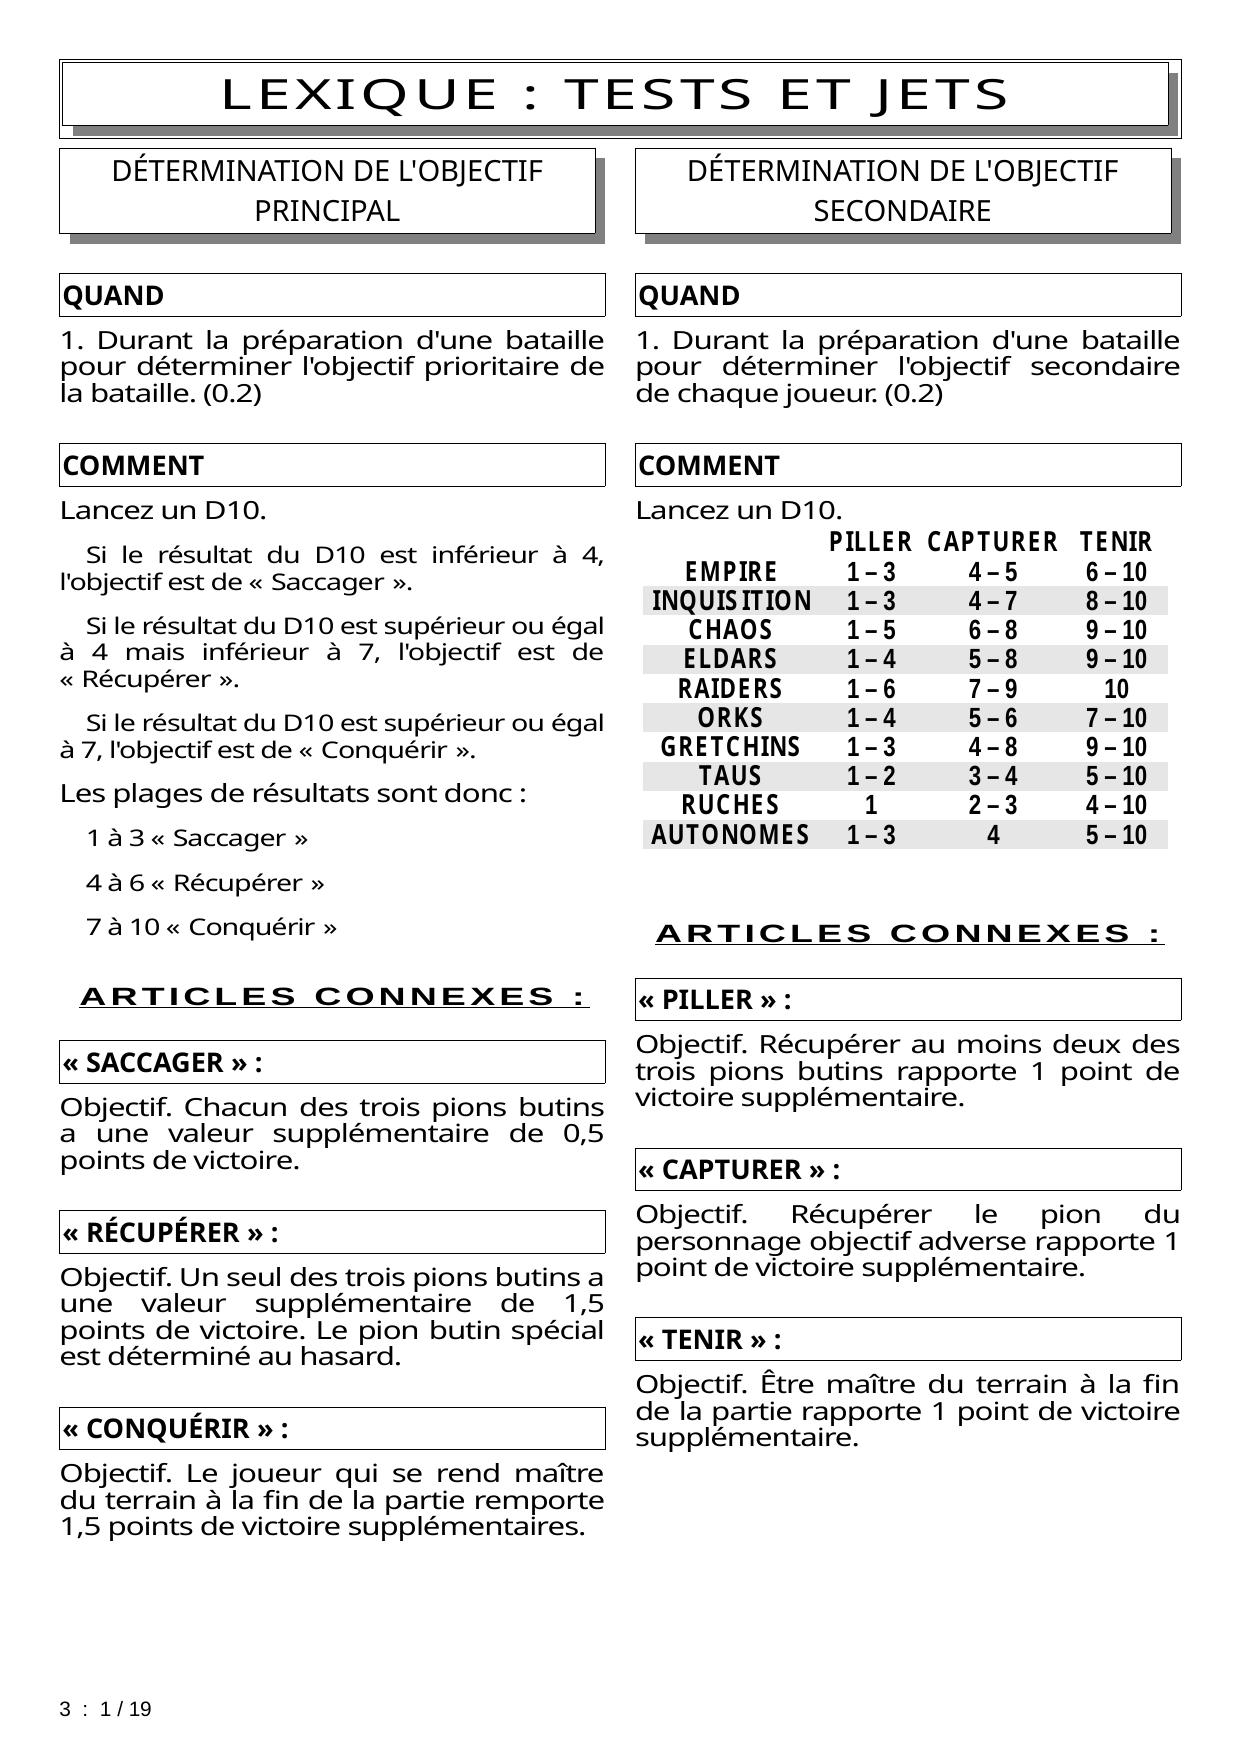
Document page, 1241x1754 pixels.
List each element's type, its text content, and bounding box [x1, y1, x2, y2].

text Objectif. Un seul des trois pions butins a une valeur supplémentaire de 1,5 points de victoire. Le pion butin spécial est déterminé au hasard. [59, 1265, 605, 1371]
title comment [60, 444, 605, 486]
text 1. Durant la préparation d'une bataille pour déterminer l'objectif secondaire de chaque joueur. (0.2) [635, 328, 1181, 408]
text 1 à 3 « Saccager » [59, 826, 605, 852]
title Détermination de l'objectif principal [60, 149, 595, 233]
text 4 à 6 « Récupérer » [59, 870, 605, 896]
text Objectif. Être maître du terrain à la fin de la partie rapporte 1 point de victoire supplémentaire. [635, 1372, 1181, 1452]
title « Tenir » : [636, 1318, 1181, 1360]
text Objectif. Le joueur qui se rend maître du terrain à la fin de la partie remporte 1,5 points de victoire supplémentaires. [59, 1461, 605, 1541]
text Objectif. Récupérer au moins deux des trois pions butins rapporte 1 point de victoire supplémentaire. [635, 1032, 1181, 1112]
text Lancez un D10. [635, 498, 1181, 524]
title comment [636, 444, 1181, 486]
title « CAPTURER » : [636, 1149, 1181, 1190]
title détermination de l'objectif secondaire [636, 149, 1171, 233]
text Objectif. Chacun des trois pions butins a une valeur supplémentaire de 0,5 points de victoire. [59, 1095, 605, 1175]
text Les plages de résultats sont donc : [59, 781, 605, 808]
title Articles connexes : [635, 919, 1181, 948]
title « Saccager » : [60, 1041, 605, 1083]
text 7 à 10 « Conquérir » [59, 914, 605, 941]
title « Récupérer » : [60, 1211, 605, 1253]
title « PILLER » : [636, 979, 1181, 1020]
text Si le résultat du D10 est inférieur à 4, l'objectif est de « Saccager ». [59, 542, 605, 595]
text Lancez un D10. [59, 498, 605, 524]
title quand [60, 274, 605, 316]
text Si le résultat du D10 est supérieur ou égal à 4 mais inférieur à 7, l'objectif est de « Récupérer ». [59, 613, 605, 693]
text 1. Durant la préparation d'une bataille pour déterminer l'objectif prioritaire de la bataille. (0.2) [59, 328, 605, 408]
text Si le résultat du D10 est supérieur ou égal à 7, l'objectif est de « Conquérir ». [59, 710, 605, 763]
text Objectif. Récupérer le pion du personnage objectif adverse rapporte 1 point de victoire supplémentaire. [635, 1202, 1181, 1282]
title quand [636, 274, 1181, 316]
title Articles connexes : [59, 982, 605, 1011]
title « Conquérir » : [60, 1408, 605, 1449]
